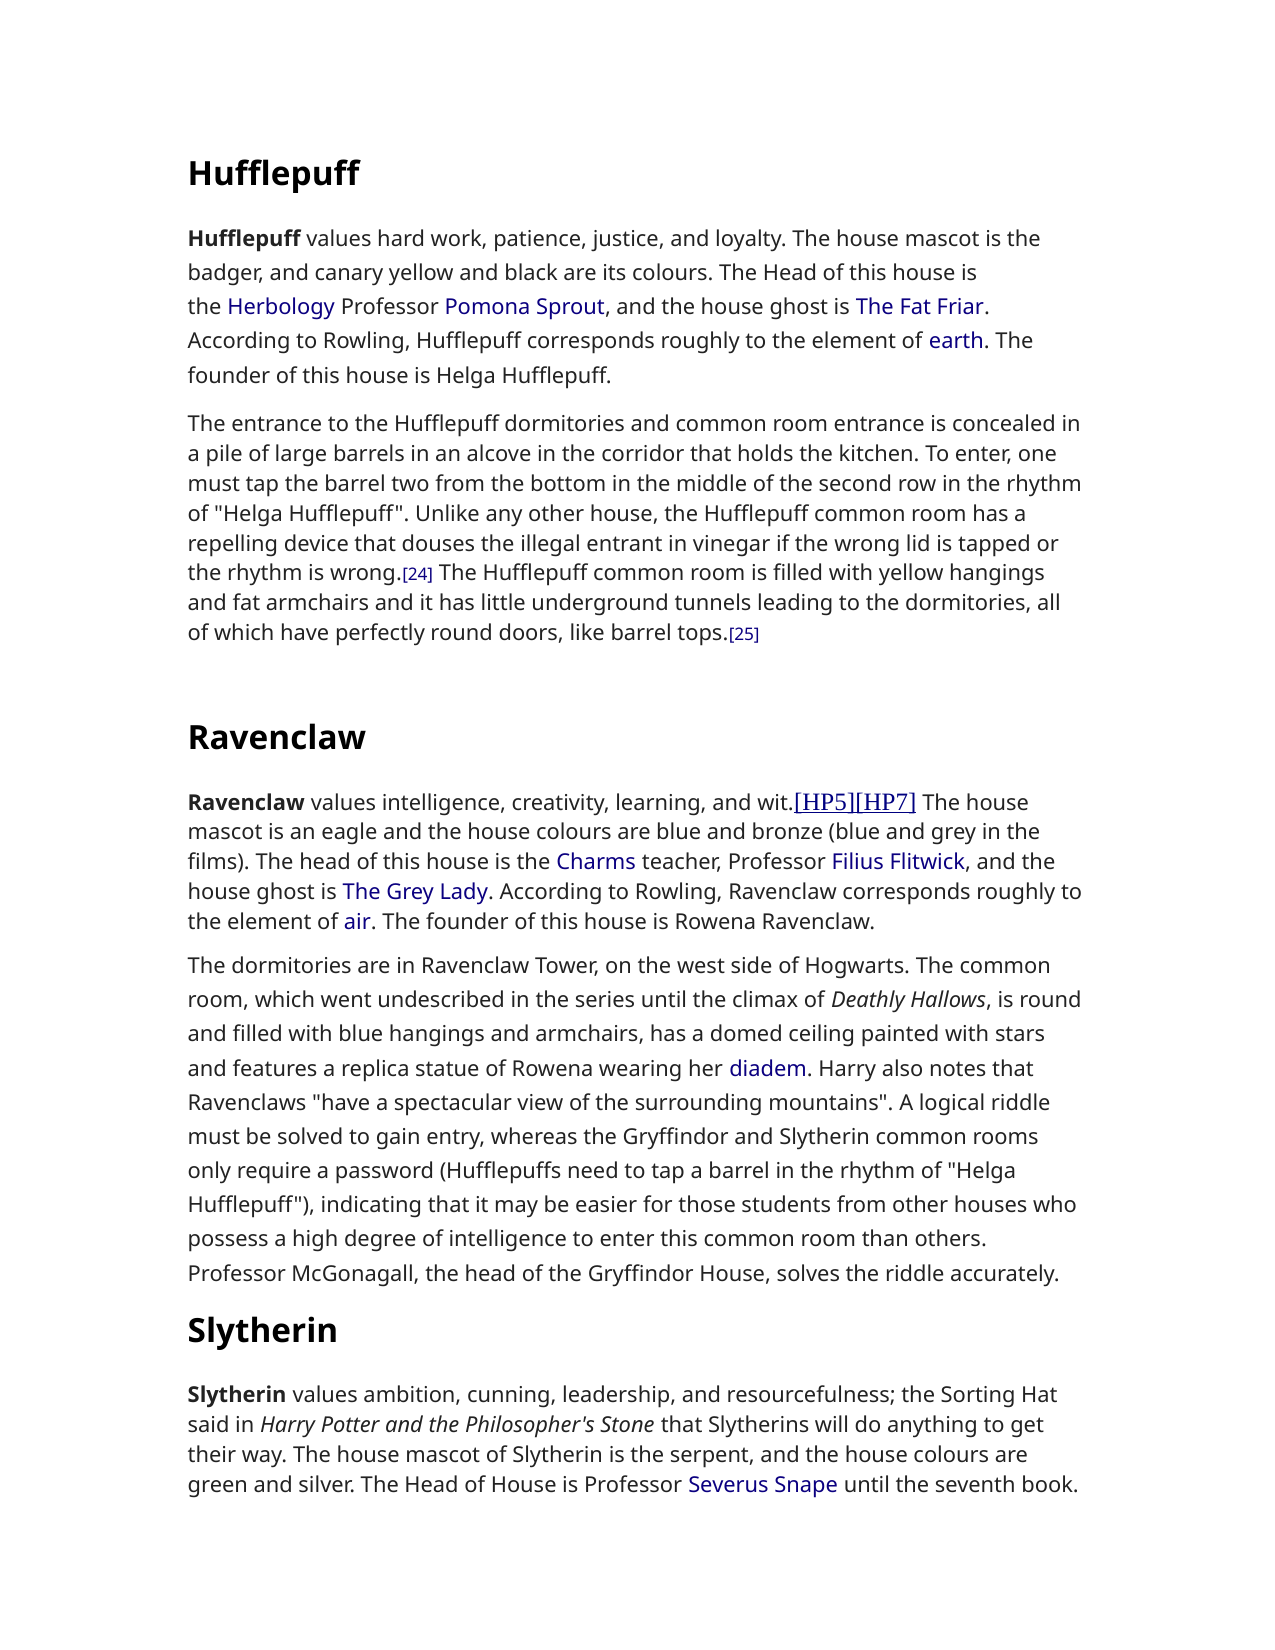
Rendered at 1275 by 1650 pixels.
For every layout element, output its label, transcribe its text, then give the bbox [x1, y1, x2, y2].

text Slytherin values ambition, cunning, leadership, and resourcefulness; the Sorting Hat said in Harry Potter and the Philosopher's Stone that Slytherins will do anything to get their way. The house mascot of Slytherin is the serpent, and the house colours are green and silver. The Head of House is Professor Severus Snape until the seventh book. [187, 1379, 1087, 1498]
subtitle Ravenclaw [187, 661, 1087, 759]
text Ravenclaw values intelligence, creativity, learning, and wit.[HP5][HP7] The house mascot is an eagle and the house colours are blue and bronze (blue and grey in the films). The head of this house is the Charms teacher, Professor Filius Flitwick, and the house ghost is The Grey Lady. According to Rowling, Ravenclaw corresponds roughly to the element of air. The founder of this house is Rowena Ravenclaw. [187, 787, 1087, 936]
text The entrance to the Hufflepuff dormitories and common room entrance is concealed in a pile of large barrels in an alcove in the corridor that holds the kitchen. To enter, one must tap the barrel two from the bottom in the middle of the second row in the rhythm of "Helga Hufflepuff". Unlike any other house, the Hufflepuff common room has a repelling device that douses the illegal entrant in vinegar if the wrong lid is tapped or the rhythm is wrong.[24] The Hufflepuff common room is filled with yellow hangings and fat armchairs and it has little underground tunnels leading to the dormitories, all of which have perfectly round doors, like barrel tops.[25] [187, 408, 1087, 647]
text Hufflepuff values hard work, patience, justice, and loyalty. The house mascot is the badger, and canary yellow and black are its colours. The Head of this house is the Herbology Professor Pomona Sprout, and the house ghost is The Fat Friar. According to Rowling, Hufflepuff corresponds roughly to the element of earth. The founder of this house is Helga Hufflepuff. [187, 223, 1087, 389]
subtitle Hufflepuff [187, 150, 1087, 195]
text The dormitories are in Ravenclaw Tower, on the west side of Hogwarts. The common room, which went undescribed in the series until the climax of Deathly Hallows, is round and filled with blue hangings and armchairs, has a domed ceiling painted with stars and features a replica statue of Rowena wearing her diadem. Harry also notes that Ravenclaws "have a spectacular view of the surrounding mountains". A logical riddle must be solved to gain entry, whereas the Gryffindor and Slytherin common rooms only require a password (Hufflepuffs need to tap a barrel in the rhythm of "Helga Hufflepuff"), indicating that it may be easier for those students from other houses who possess a high degree of intelligence to enter this common room than others. Professor McGonagall, the head of the Gryffindor House, solves the riddle accurately. [187, 950, 1087, 1287]
subtitle Slytherin [187, 1306, 1087, 1352]
